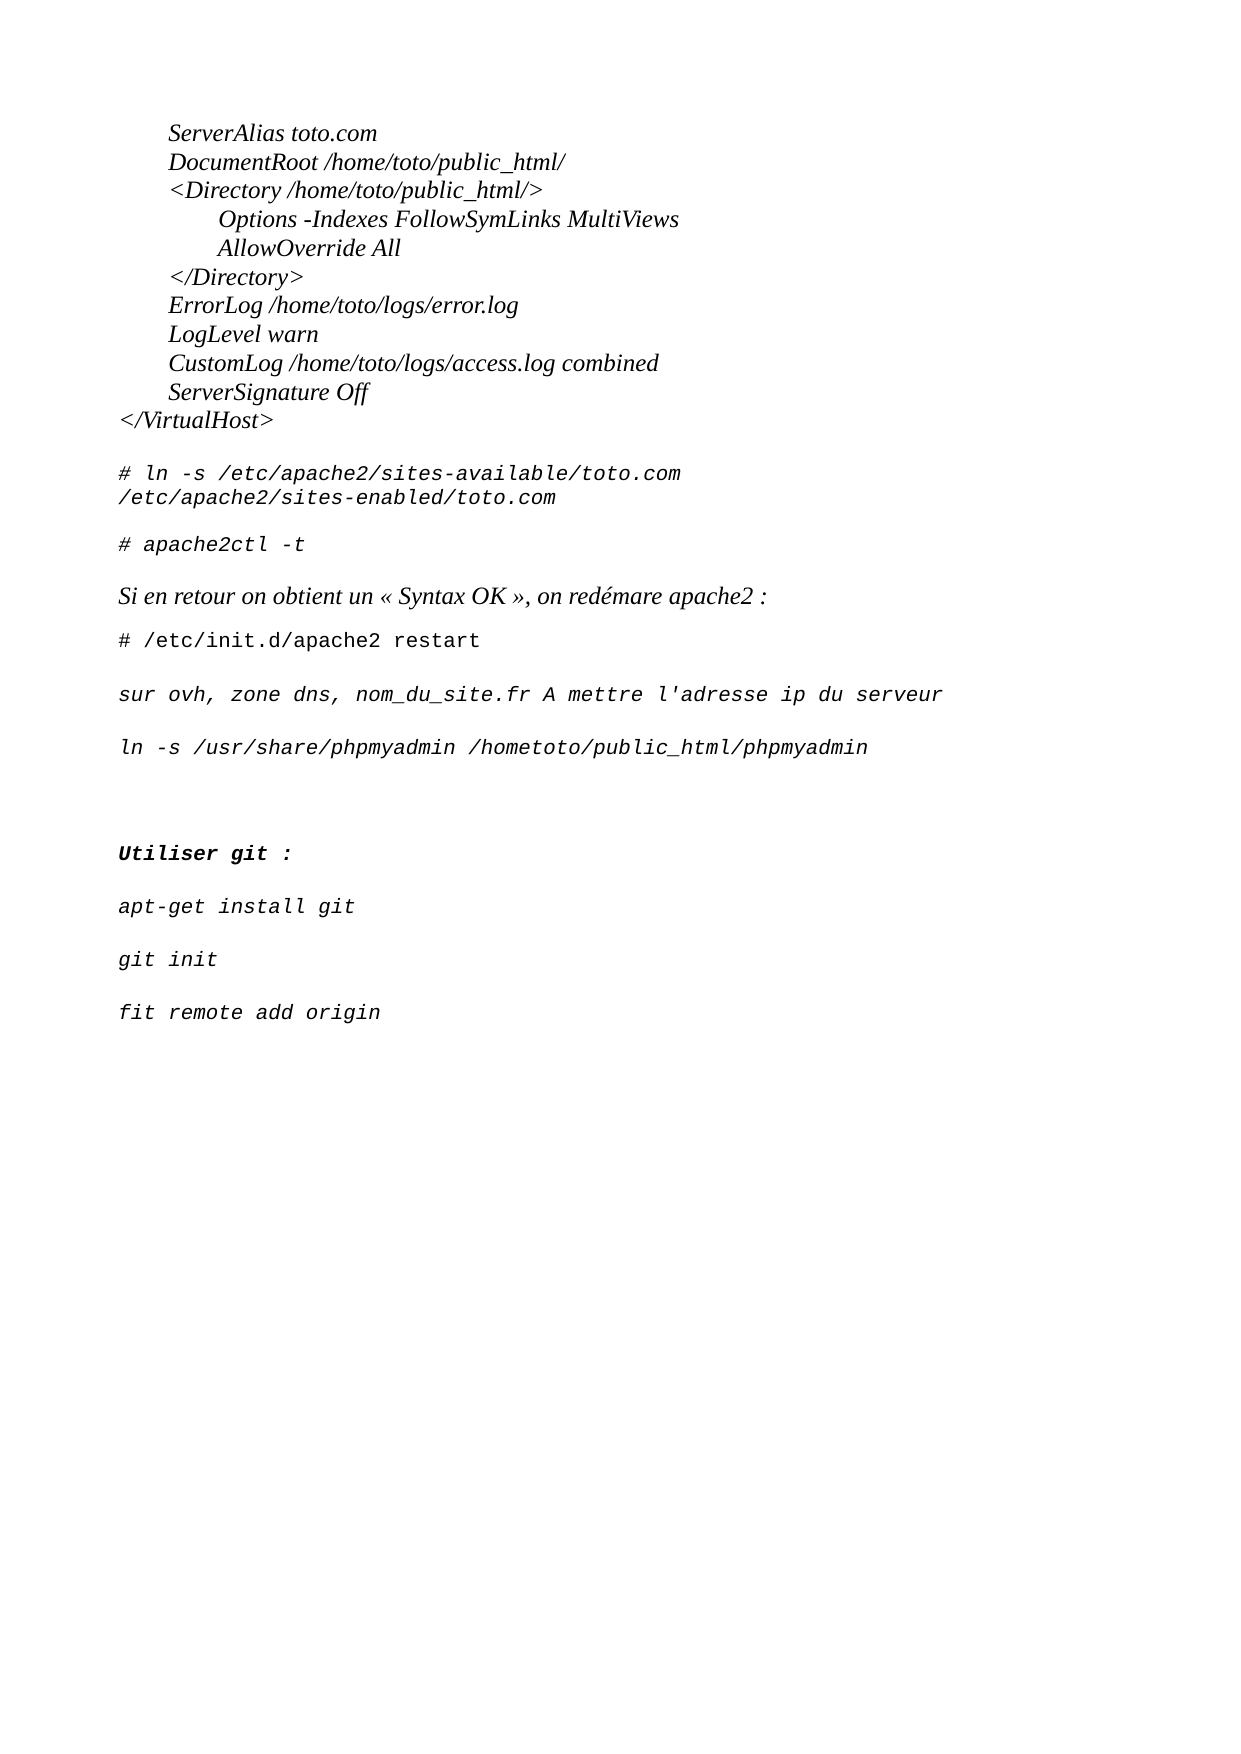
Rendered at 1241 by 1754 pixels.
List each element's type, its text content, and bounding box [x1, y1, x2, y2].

text ln -s /usr/share/phpmyadmin /hometoto/public_html/phpmyadmin [118, 737, 1122, 760]
text DocumentRoot /home/toto/public_html/ [118, 147, 1122, 176]
text Utiliser git : [118, 843, 1122, 867]
text # apache2ctl -t [118, 534, 1122, 558]
text apt-get install git [118, 896, 1122, 920]
text CustomLog /home/toto/logs/access.log combined [118, 348, 1122, 377]
text sur ovh, zone dns, nom_du_site.fr A mettre l'adresse ip du serveur [118, 683, 1122, 707]
text ServerSignature Off [118, 377, 1122, 406]
text LogLevel warn [118, 319, 1122, 348]
text <Directory /home/toto/public_html/> [118, 176, 1122, 204]
text git init [118, 949, 1122, 973]
text Si en retour on obtient un « Syntax OK », on redémare apache2 : [118, 581, 1122, 610]
text Options -Indexes FollowSymLinks MultiViews [118, 204, 1122, 233]
text </VirtualHost> [118, 406, 1122, 434]
text ErrorLog /home/toto/logs/error.log [118, 291, 1122, 319]
text fit remote add origin [118, 1002, 1122, 1026]
text # /etc/init.d/apache2 restart [118, 630, 1122, 654]
text # ln -s /etc/apache2/sites-available/toto.com /etc/apache2/sites-enabled/toto.com [118, 463, 1122, 510]
text </Directory> [118, 262, 1122, 291]
text AllowOverride All [118, 233, 1122, 262]
text ServerAlias toto.com [118, 118, 1122, 147]
